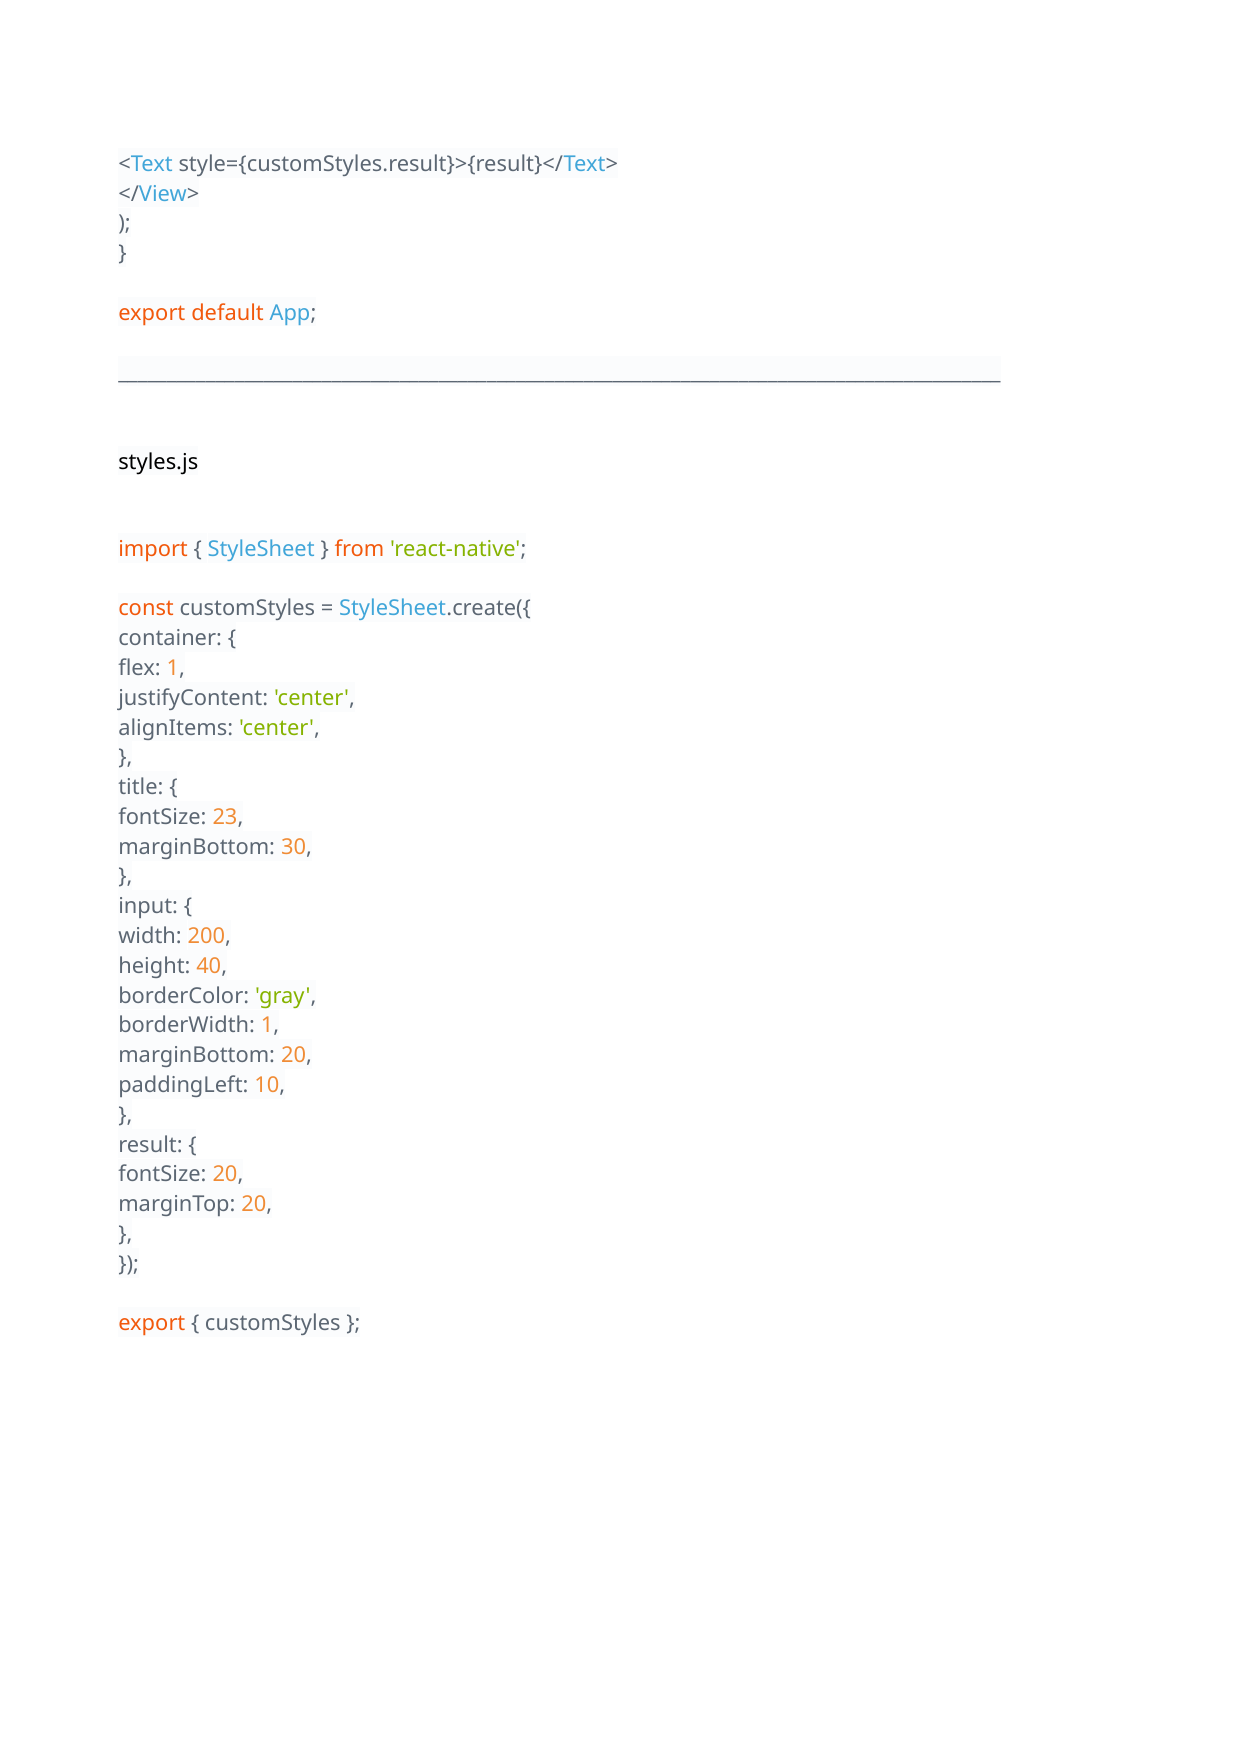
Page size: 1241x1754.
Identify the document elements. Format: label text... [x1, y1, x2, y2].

text import { StyleSheet } from 'react-native'; [118, 533, 1122, 563]
text export { customStyles }; [118, 1307, 1122, 1337]
text }, [118, 741, 1122, 771]
text paddingLeft: 10, [118, 1069, 1122, 1099]
text } [118, 237, 1122, 267]
text title: { [118, 771, 1122, 801]
text <Text style={customStyles.result}>{result}</Text> [118, 148, 1122, 178]
text }); [118, 1248, 1122, 1278]
text ); [118, 207, 1122, 237]
text export default App; [118, 297, 1122, 326]
text height: 40, [118, 950, 1122, 980]
text fontSize: 23, [118, 801, 1122, 831]
text styles.js [118, 446, 1122, 475]
text const customStyles = StyleSheet.create({ [118, 592, 1122, 622]
text marginBottom: 30, [118, 831, 1122, 861]
text marginBottom: 20, [118, 1039, 1122, 1069]
text borderColor: 'gray', [118, 980, 1122, 1009]
text width: 200, [118, 920, 1122, 950]
text </View> [118, 178, 1122, 207]
text container: { [118, 622, 1122, 652]
text flex: 1, [118, 652, 1122, 682]
text }, [118, 1099, 1122, 1129]
text ___________________________________________________________________________________________ [118, 356, 1122, 386]
text fontSize: 20, [118, 1158, 1122, 1188]
text marginTop: 20, [118, 1188, 1122, 1218]
text borderWidth: 1, [118, 1009, 1122, 1039]
text }, [118, 1218, 1122, 1248]
text input: { [118, 890, 1122, 920]
text justifyContent: 'center', [118, 682, 1122, 712]
text result: { [118, 1129, 1122, 1158]
text }, [118, 861, 1122, 890]
text alignItems: 'center', [118, 712, 1122, 741]
